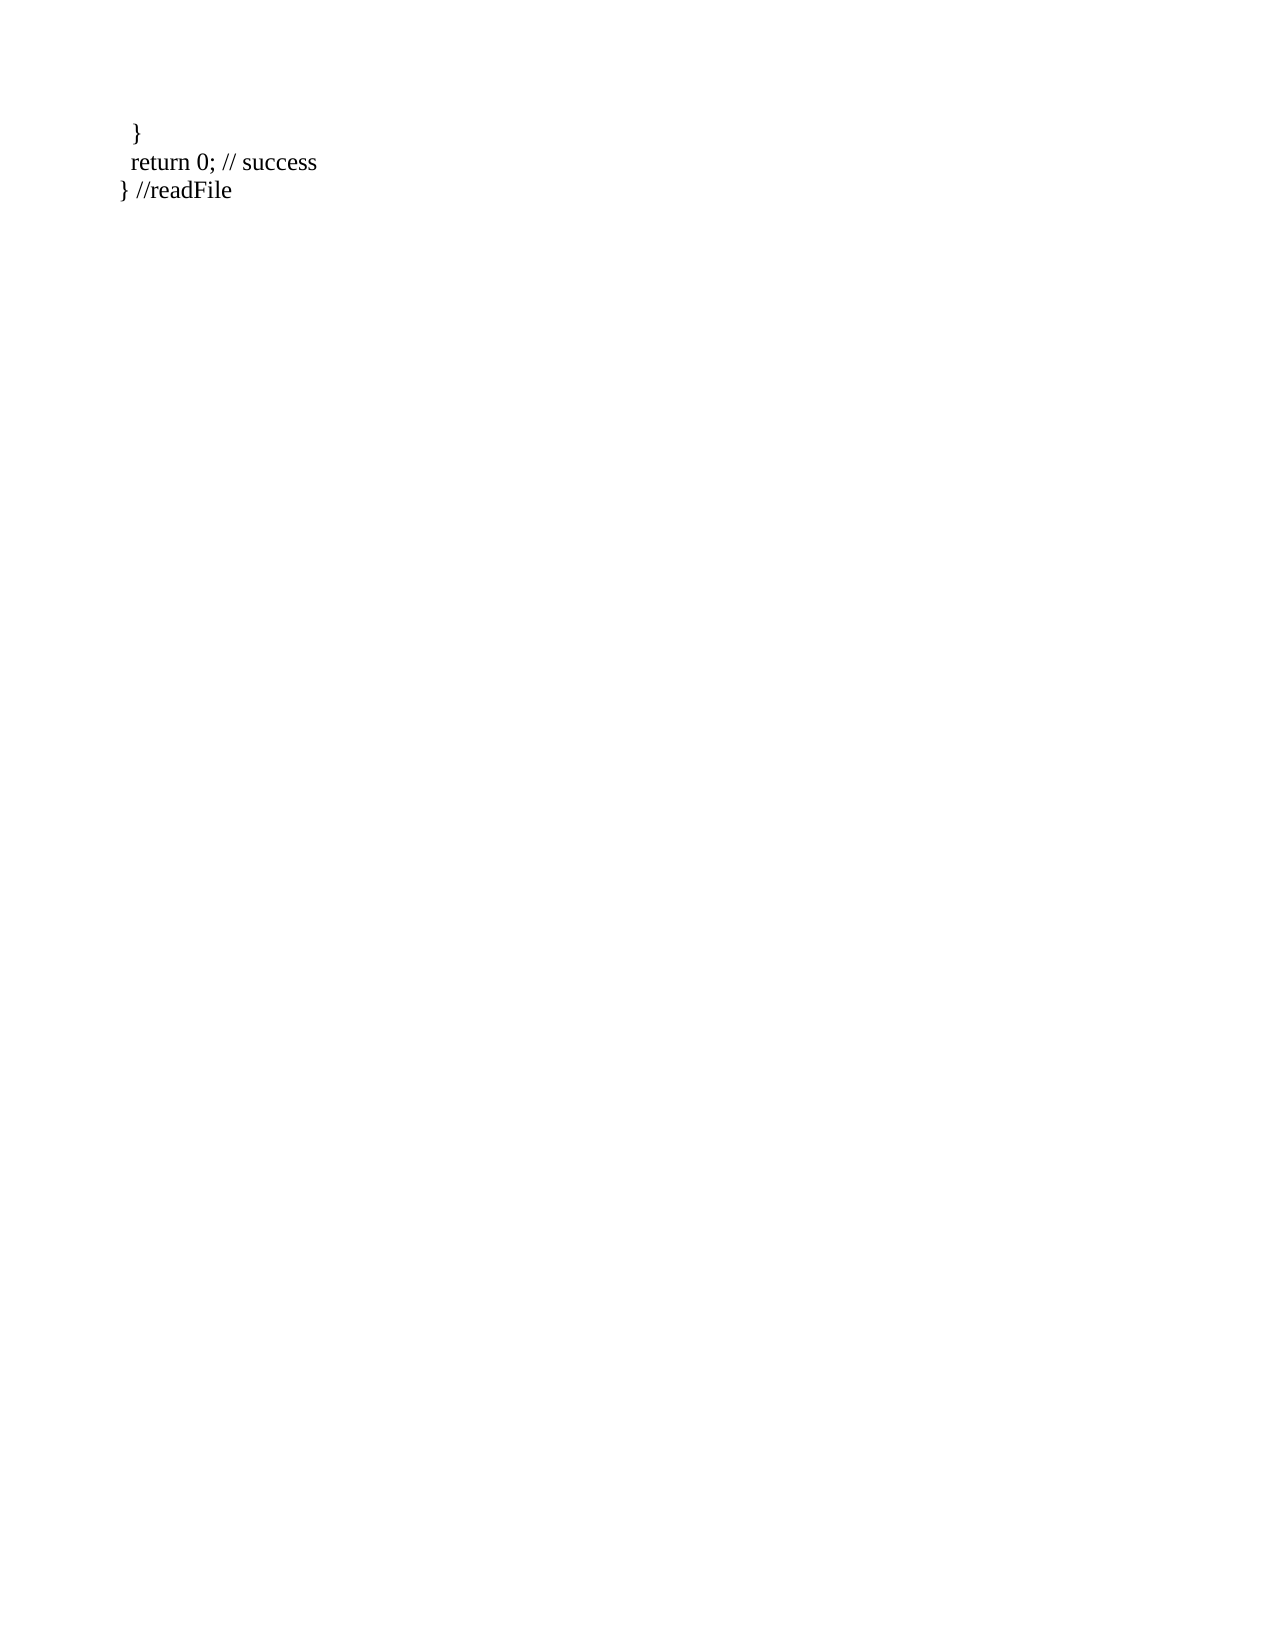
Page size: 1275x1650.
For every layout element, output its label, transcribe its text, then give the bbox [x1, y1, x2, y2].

text return 0; // success [118, 147, 1157, 176]
text } [118, 118, 1157, 147]
text } //readFile [118, 176, 1157, 204]
